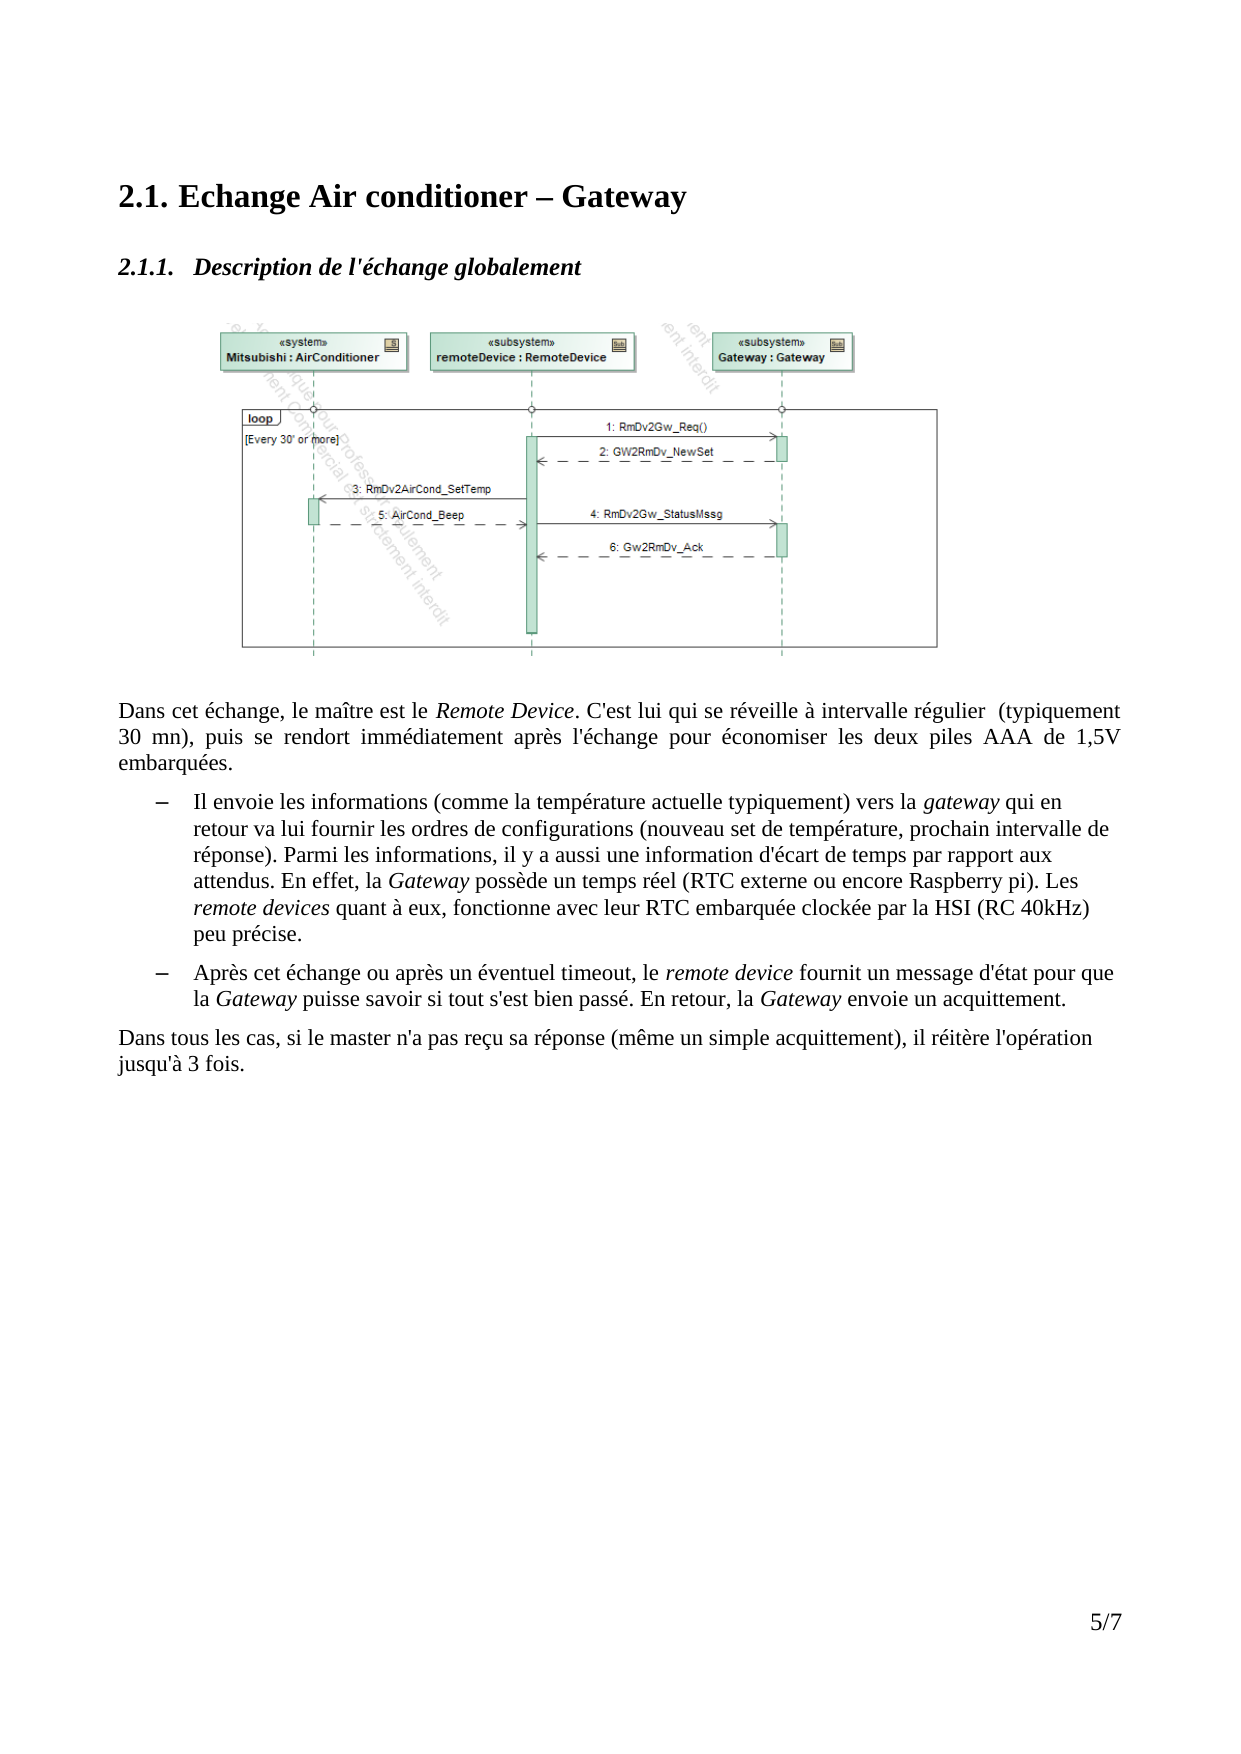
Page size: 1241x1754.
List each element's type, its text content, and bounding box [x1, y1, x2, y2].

subtitle Description de l'échange globalement [118, 252, 1122, 281]
list Il envoie les informations (comme la température actuelle typiquement) vers la gateway qui en retour va lui fournir les ordres de configurations (nouveau set de température, prochain intervalle de réponse). Parmi les informations, il y a aussi une information d'écart de temps par rapport aux attendus. En effet, la Gateway possède un temps réel (RTC externe ou encore Raspberry pi). Les remote devices quant à eux, fonctionne avec leur RTC embarquée clockée par la HSI (RC 40kHz) peu précise. [156, 788, 1122, 946]
subtitle Echange Air conditioner – Gateway [118, 176, 1122, 215]
text Dans cet échange, le maître est le Remote Device. C'est lui qui se réveille à intervalle régulier (typiquement 30 mn), puis se rendort immédiatement après l'échange pour économiser les deux piles AAA de 1,5V embarquées. [118, 697, 1122, 776]
text Dans tous les cas, si le master n'a pas reçu sa réponse (même un simple acquittement), il réitère l'opération jusqu'à 3 fois. [118, 1024, 1122, 1077]
list Après cet échange ou après un éventuel timeout, le remote device fournit un message d'état pour que la Gateway puisse savoir si tout s'est bien passé. En retour, la Gateway envoie un acquittement. [156, 959, 1122, 1012]
